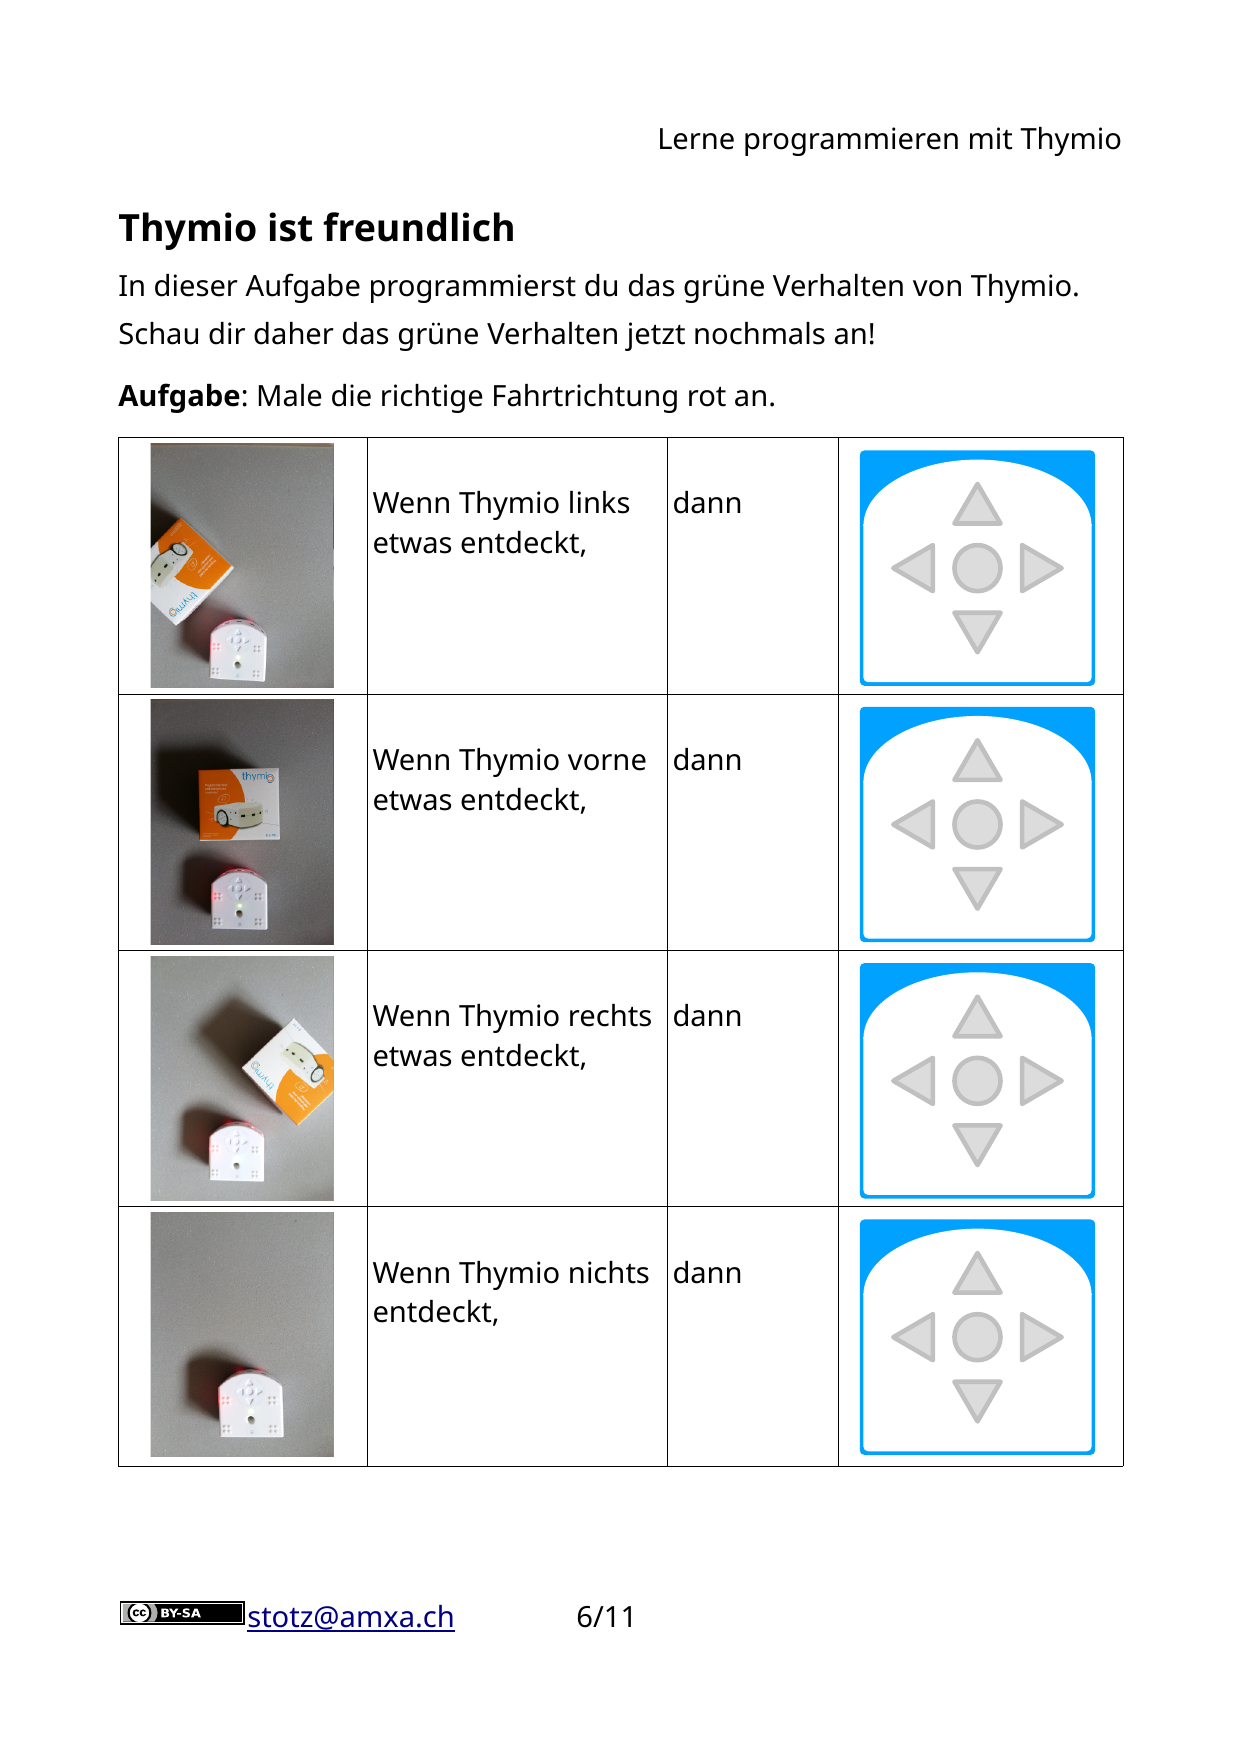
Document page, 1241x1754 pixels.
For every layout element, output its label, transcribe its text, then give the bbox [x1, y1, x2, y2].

picture [150, 956, 334, 1201]
table_header dann [668, 438, 838, 694]
text In dieser Aufgabe programmierst du das grüne Verhalten von Thymio. Schau dir daher das grüne Verhalten jetzt nochmals an! [118, 265, 1122, 353]
table_cell dann [668, 951, 838, 1206]
table_cell dann [668, 695, 838, 950]
table_cell Wenn Thymio rechts etwas entdeckt, [368, 951, 667, 1206]
table_cell dann [668, 1207, 838, 1466]
picture [150, 699, 334, 945]
text Aufgabe: Male die richtige Fahrtrichtung rot an. [118, 375, 1122, 415]
table_cell [839, 951, 1123, 1206]
table_header Wenn Thymio links etwas entdeckt, [368, 438, 667, 694]
table_cell Wenn Thymio nichts entdeckt, [368, 1207, 667, 1466]
table_cell Wenn Thymio vorne etwas entdeckt, [368, 695, 667, 950]
subtitle Thymio ist freundlich [118, 202, 1122, 253]
picture [150, 1212, 334, 1457]
table_cell [119, 1207, 367, 1466]
table_cell [119, 695, 367, 699]
table_cell [839, 1207, 1123, 1466]
table_cell [119, 700, 367, 950]
table_cell [839, 695, 1123, 950]
table_header [119, 438, 367, 694]
picture [150, 443, 334, 688]
table_header [839, 438, 1123, 694]
table_cell [119, 951, 367, 1206]
